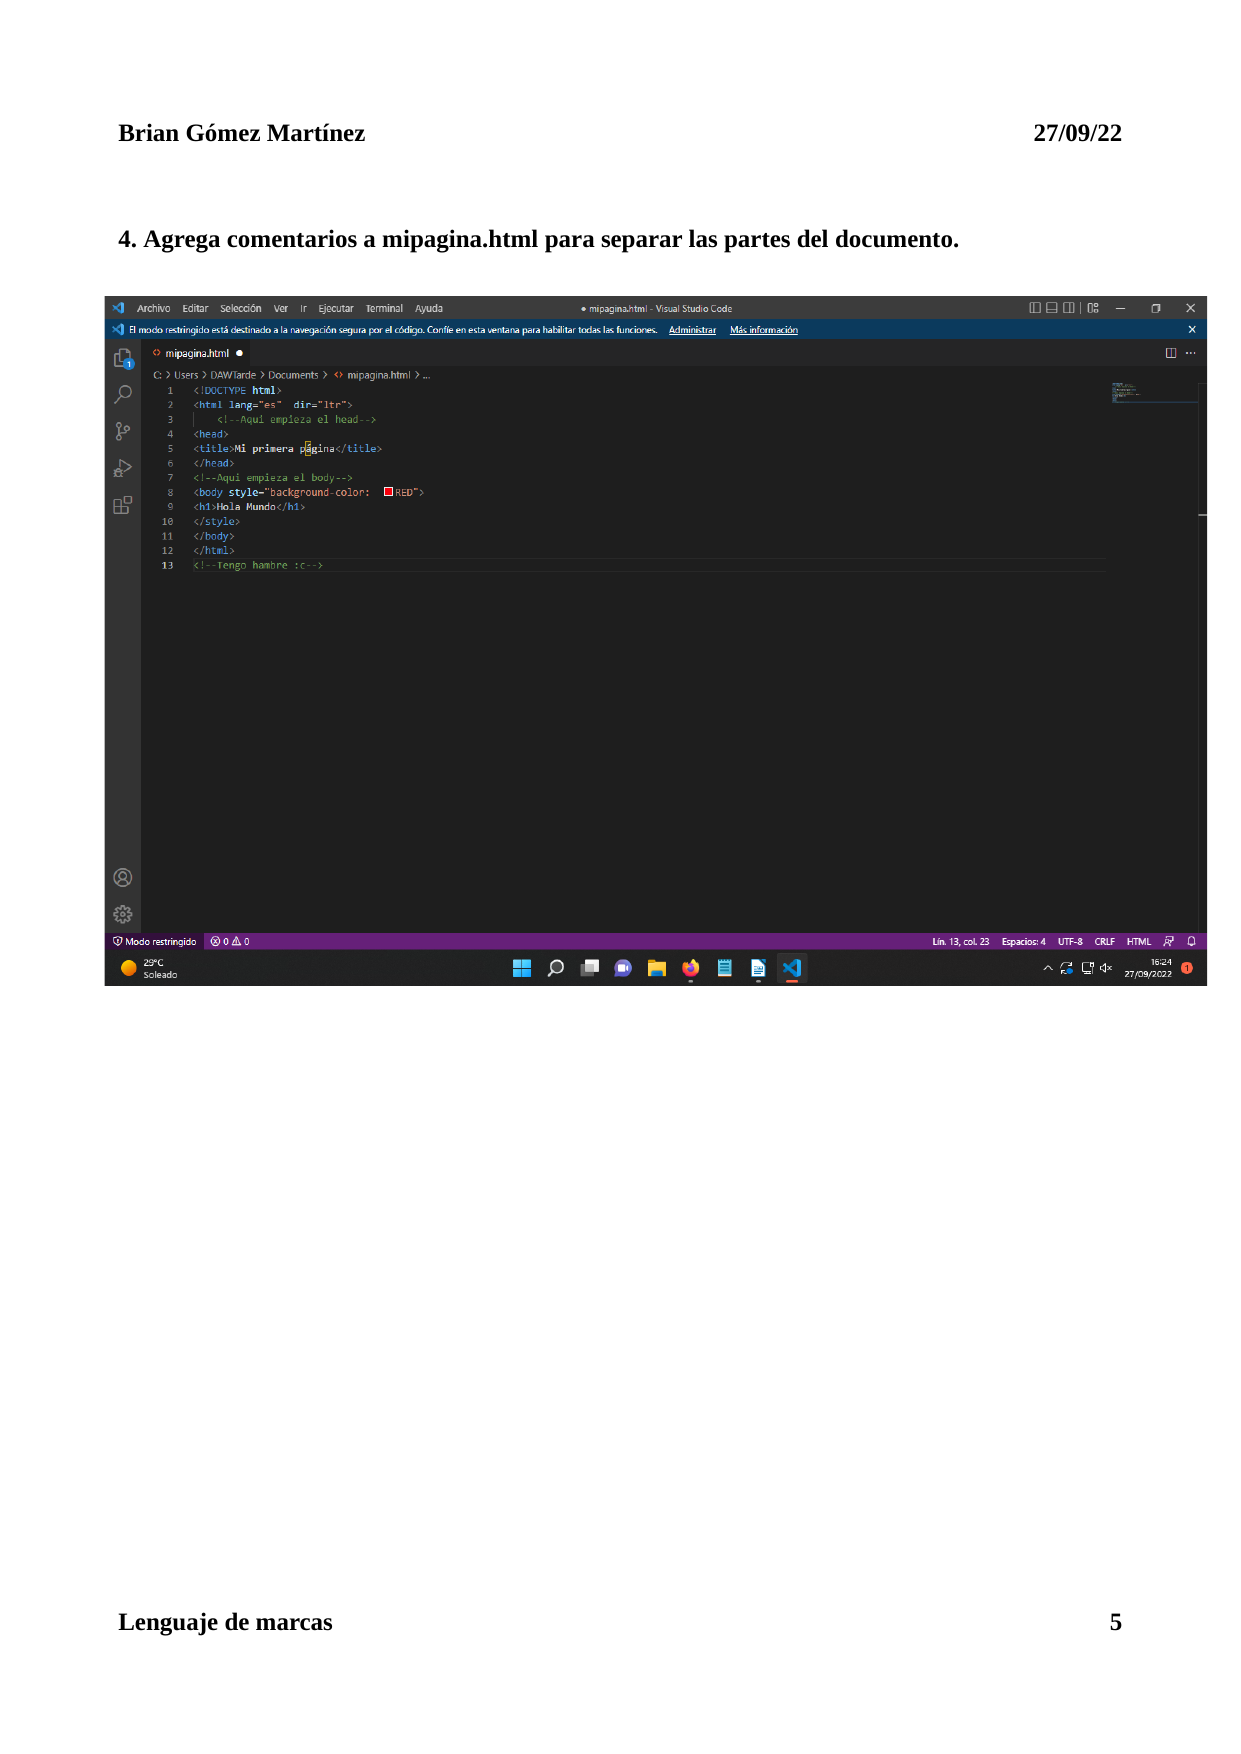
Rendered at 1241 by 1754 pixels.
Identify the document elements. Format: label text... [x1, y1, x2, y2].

text 4. Agrega comentarios a mipagina.html para separar las partes del documento. [118, 224, 1122, 253]
picture [104, 296, 1208, 986]
